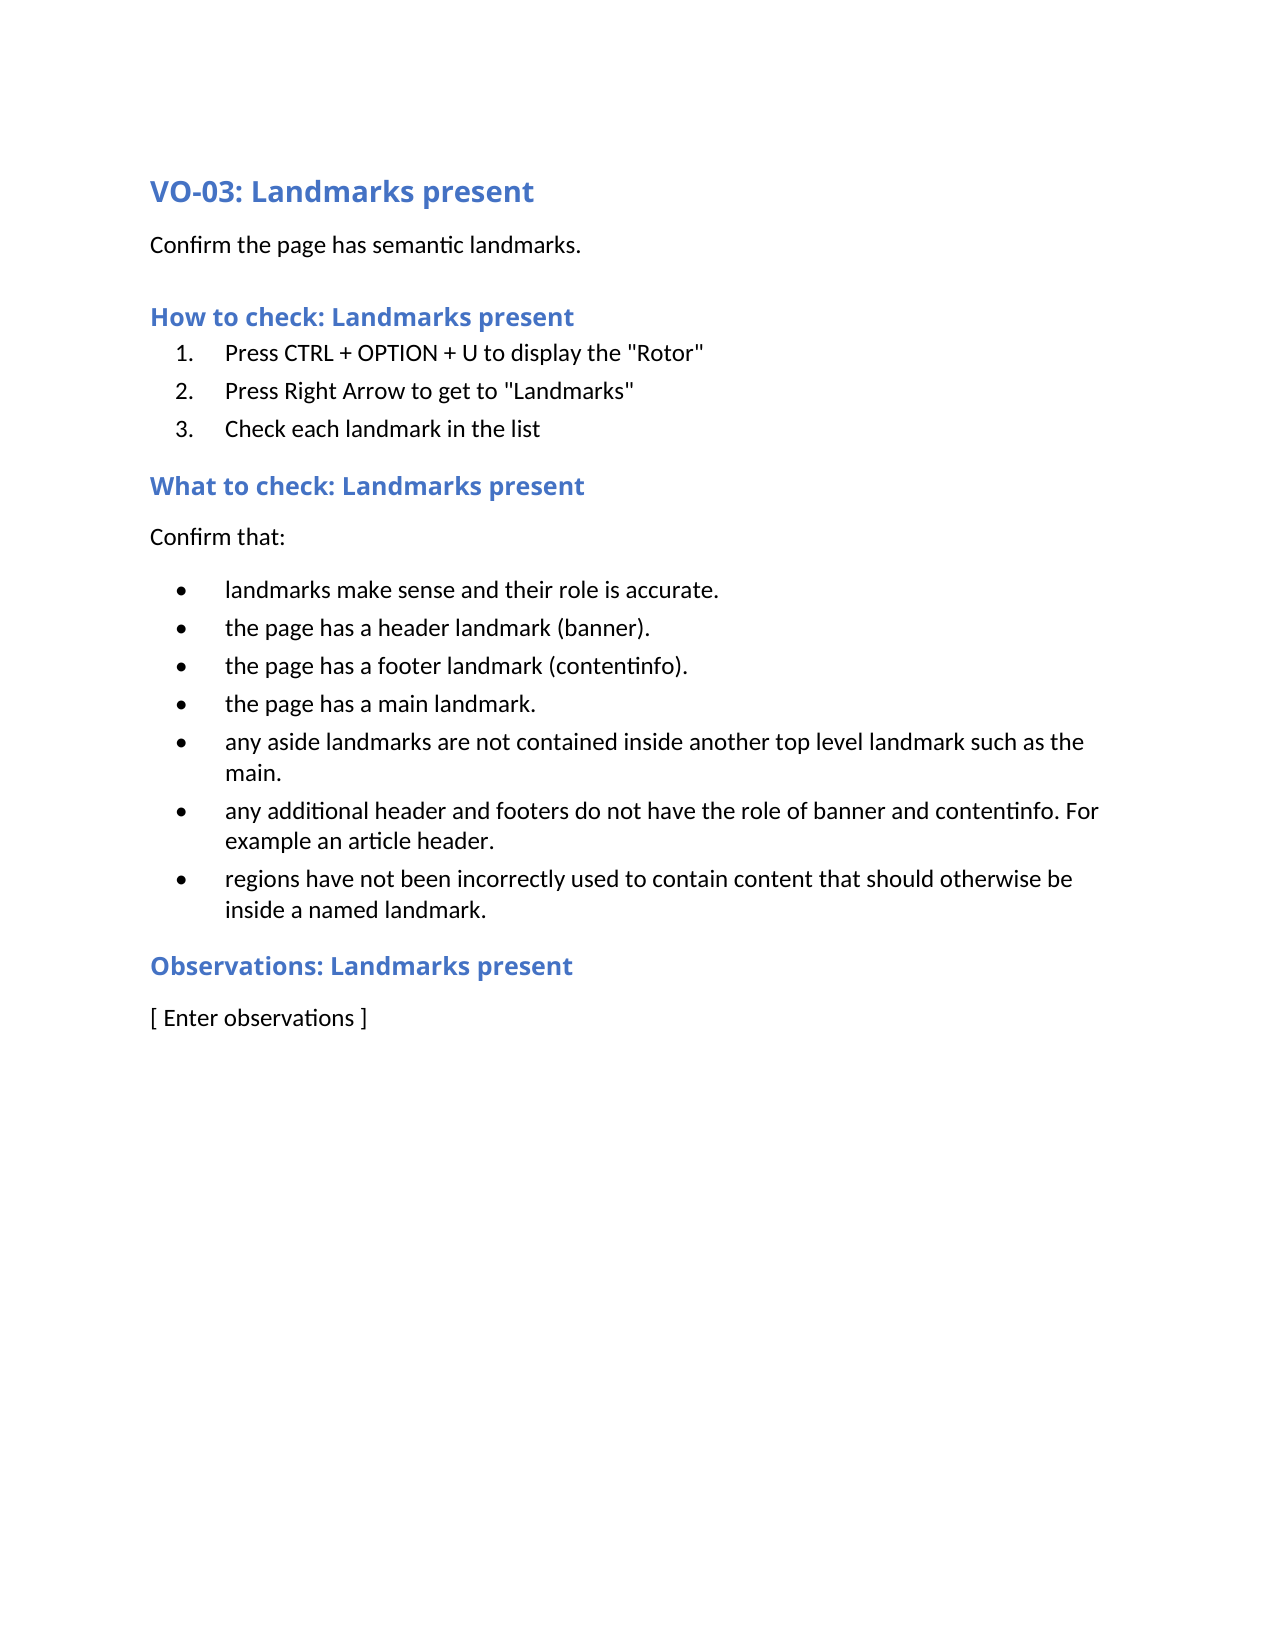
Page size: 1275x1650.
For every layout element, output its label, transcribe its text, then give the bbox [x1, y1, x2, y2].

list the page has a header landmark (banner). [175, 612, 1125, 643]
list Press CTRL + OPTION + U to display the "Rotor" [175, 337, 1125, 368]
list the page has a main landmark. [175, 688, 1125, 719]
subtitle What to check: Landmarks present [150, 468, 1125, 502]
text [ Enter observations ] [150, 1002, 1125, 1032]
text Confirm that: [150, 521, 1125, 552]
list Check each landmark in the list [175, 413, 1125, 444]
list the page has a footer landmark (contentinfo). [175, 650, 1125, 681]
text Confirm the page has semantic landmarks. [150, 229, 1125, 260]
list landmarks make sense and their role is accurate. [175, 574, 1125, 605]
list Press Right Arrow to get to "Landmarks" [175, 375, 1125, 406]
subtitle Observations: Landmarks present [150, 949, 1125, 983]
list any aside landmarks are not contained inside another top level landmark such as the main. [175, 726, 1125, 787]
list regions have not been incorrectly used to contain content that should otherwise be inside a named landmark. [175, 863, 1125, 924]
list any additional header and footers do not have the role of banner and contentinfo. For example an article header. [175, 795, 1125, 856]
subtitle How to check: Landmarks present [150, 299, 1125, 333]
subtitle VO-03: Landmarks present [150, 171, 1125, 211]
